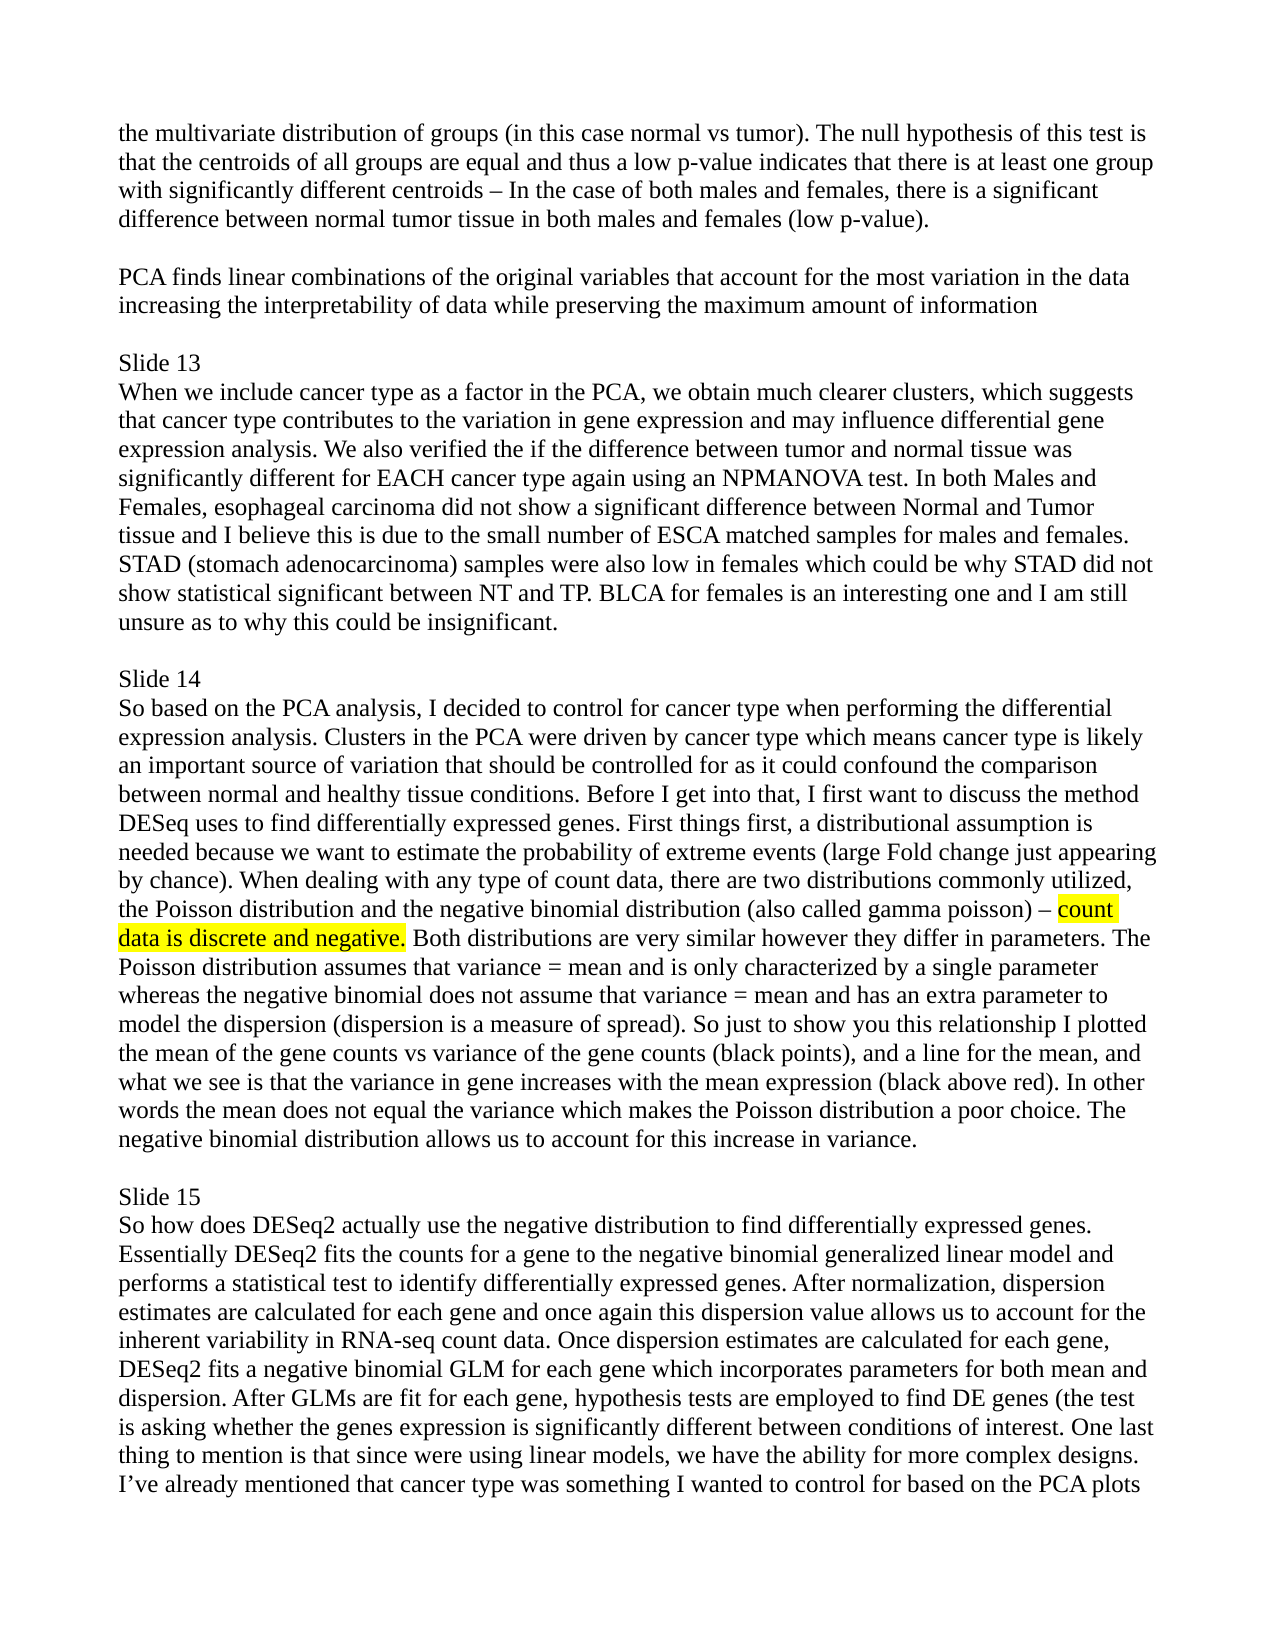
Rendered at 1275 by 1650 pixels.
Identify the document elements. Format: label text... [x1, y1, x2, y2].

text PCA finds linear combinations of the original variables that account for the most variation in the data [118, 262, 1157, 291]
text When we include cancer type as a factor in the PCA, we obtain much clearer clusters, which suggests that cancer type contributes to the variation in gene expression and may influence differential gene expression analysis. We also verified the if the difference between tumor and normal tissue was significantly different for EACH cancer type again using an NPMANOVA test. In both Males and Females, esophageal carcinoma did not show a significant difference between Normal and Tumor tissue and I believe this is due to the small number of ESCA matched samples for males and females. STAD (stomach adenocarcinoma) samples were also low in females which could be why STAD did not show statistical significant between NT and TP. BLCA for females is an interesting one and I am still unsure as to why this could be insignificant. [118, 377, 1157, 636]
text Slide 14 [118, 664, 1157, 693]
text So based on the PCA analysis, I decided to control for cancer type when performing the differential expression analysis. Clusters in the PCA were driven by cancer type which means cancer type is likely an important source of variation that should be controlled for as it could confound the comparison between normal and healthy tissue conditions. Before I get into that, I first want to discuss the method DESeq uses to find differentially expressed genes. First things first, a distributional assumption is needed because we want to estimate the probability of extreme events (large Fold change just appearing by chance). When dealing with any type of count data, there are two distributions commonly utilized, the Poisson distribution and the negative binomial distribution (also called gamma poisson) – count data is discrete and negative. Both distributions are very similar however they differ in parameters. The Poisson distribution assumes that variance = mean and is only characterized by a single parameter whereas the negative binomial does not assume that variance = mean and has an extra parameter to model the dispersion (dispersion is a measure of spread). So just to show you this relationship I plotted the mean of the gene counts vs variance of the gene counts (black points), and a line for the mean, and what we see is that the variance in gene increases with the mean expression (black above red). In other words the mean does not equal the variance which makes the Poisson distribution a poor choice. The negative binomial distribution allows us to account for this increase in variance. [118, 693, 1157, 1153]
text Slide 15 [118, 1182, 1157, 1211]
text increasing the interpretability of data while preserving the maximum amount of information [118, 291, 1157, 319]
text the multivariate distribution of groups (in this case normal vs tumor). The null hypothesis of this test is that the centroids of all groups are equal and thus a low p-value indicates that there is at least one group with significantly different centroids – In the case of both males and females, there is a significant difference between normal tumor tissue in both males and females (low p-value). [118, 118, 1157, 233]
text Slide 13 [118, 348, 1157, 377]
text So how does DESeq2 actually use the negative distribution to find differentially expressed genes. Essentially DESeq2 fits the counts for a gene to the negative binomial generalized linear model and performs a statistical test to identify differentially expressed genes. After normalization, dispersion estimates are calculated for each gene and once again this dispersion value allows us to account for the inherent variability in RNA-seq count data. Once dispersion estimates are calculated for each gene, DESeq2 fits a negative binomial GLM for each gene which incorporates parameters for both mean and dispersion. After GLMs are fit for each gene, hypothesis tests are employed to find DE genes (the test is asking whether the genes expression is significantly different between conditions of interest. One last thing to mention is that since were using linear models, we have the ability for more complex designs. I’ve already mentioned that cancer type was something I wanted to control for based on the PCA plots [118, 1211, 1157, 1498]
